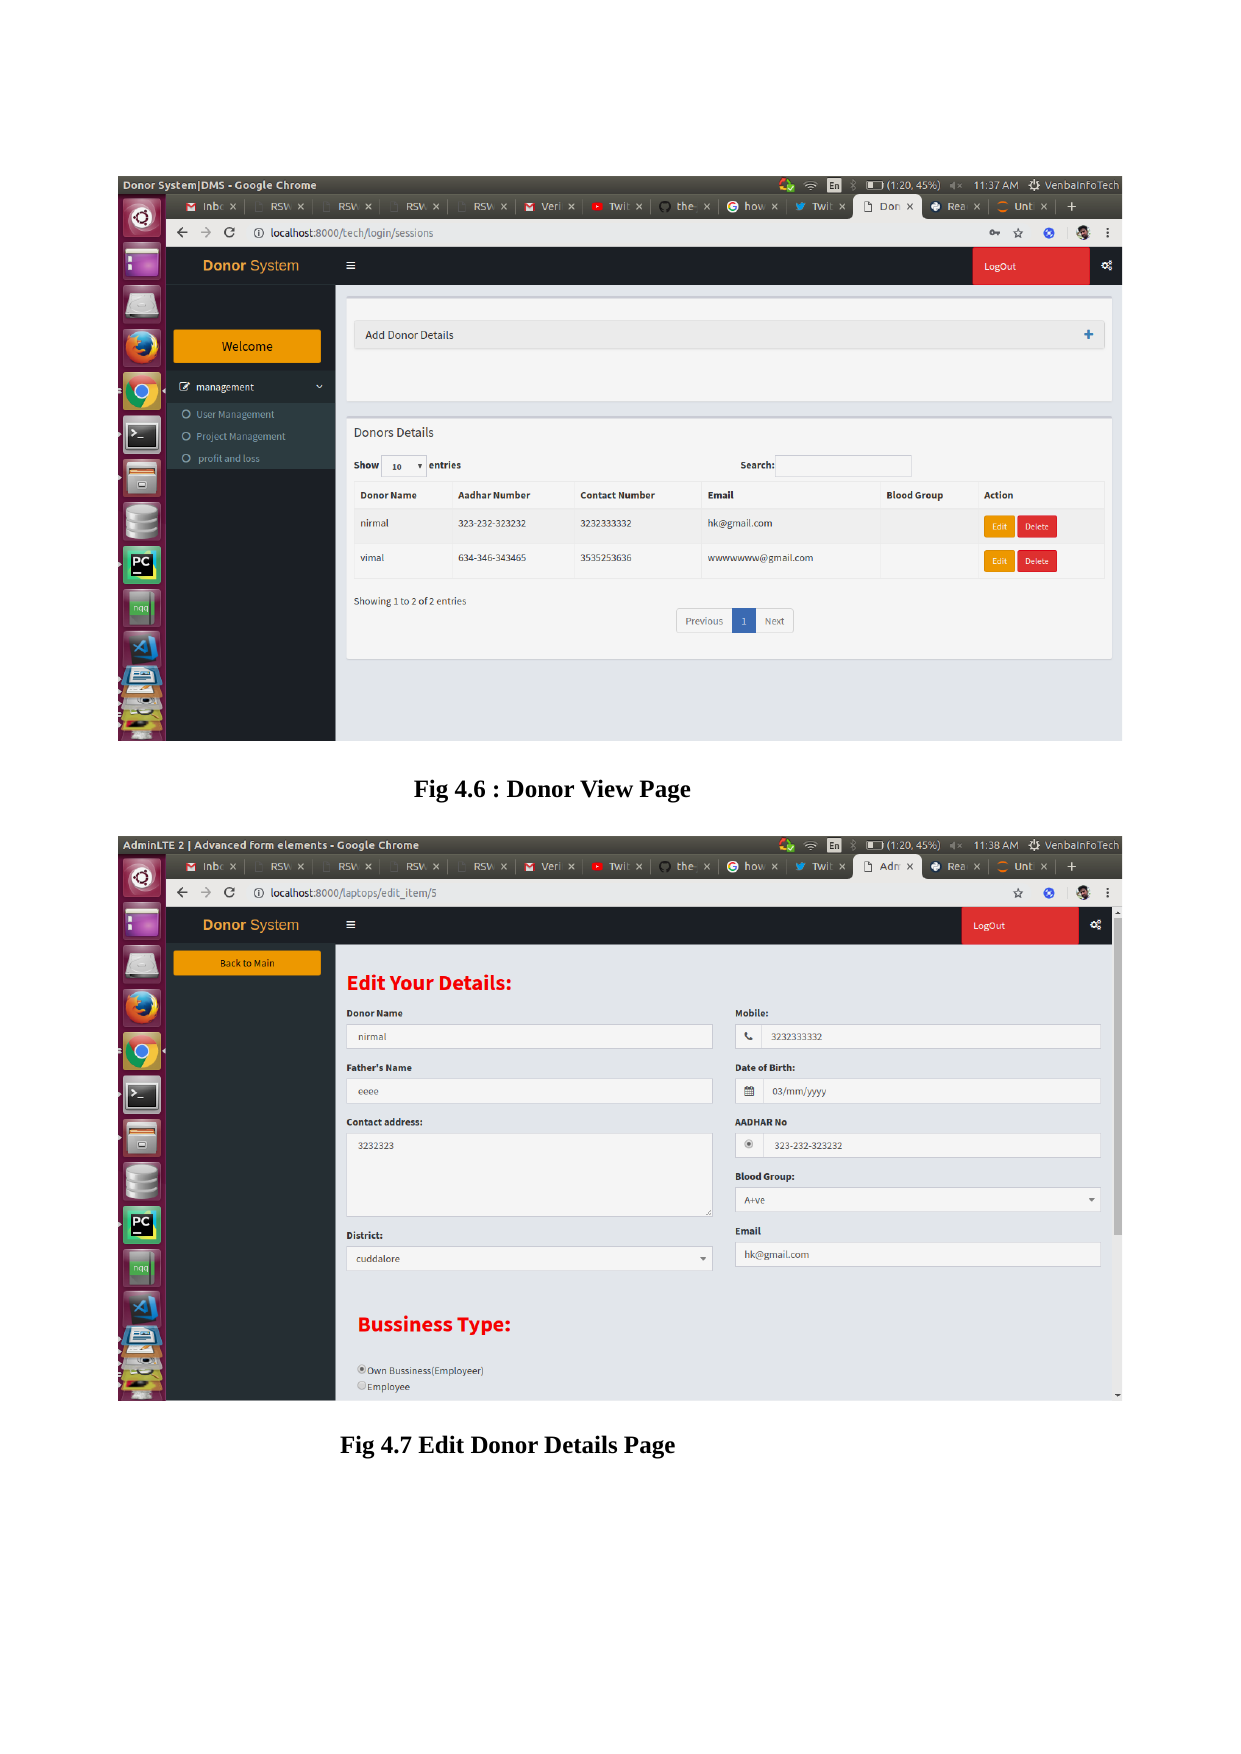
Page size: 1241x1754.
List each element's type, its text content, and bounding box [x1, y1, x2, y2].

text Fig 4.7 Edit Donor Details Page [118, 1430, 1122, 1458]
picture [118, 836, 1123, 1401]
text Fig 4.6 : Donor View Page [118, 774, 1122, 803]
picture [118, 176, 1123, 741]
